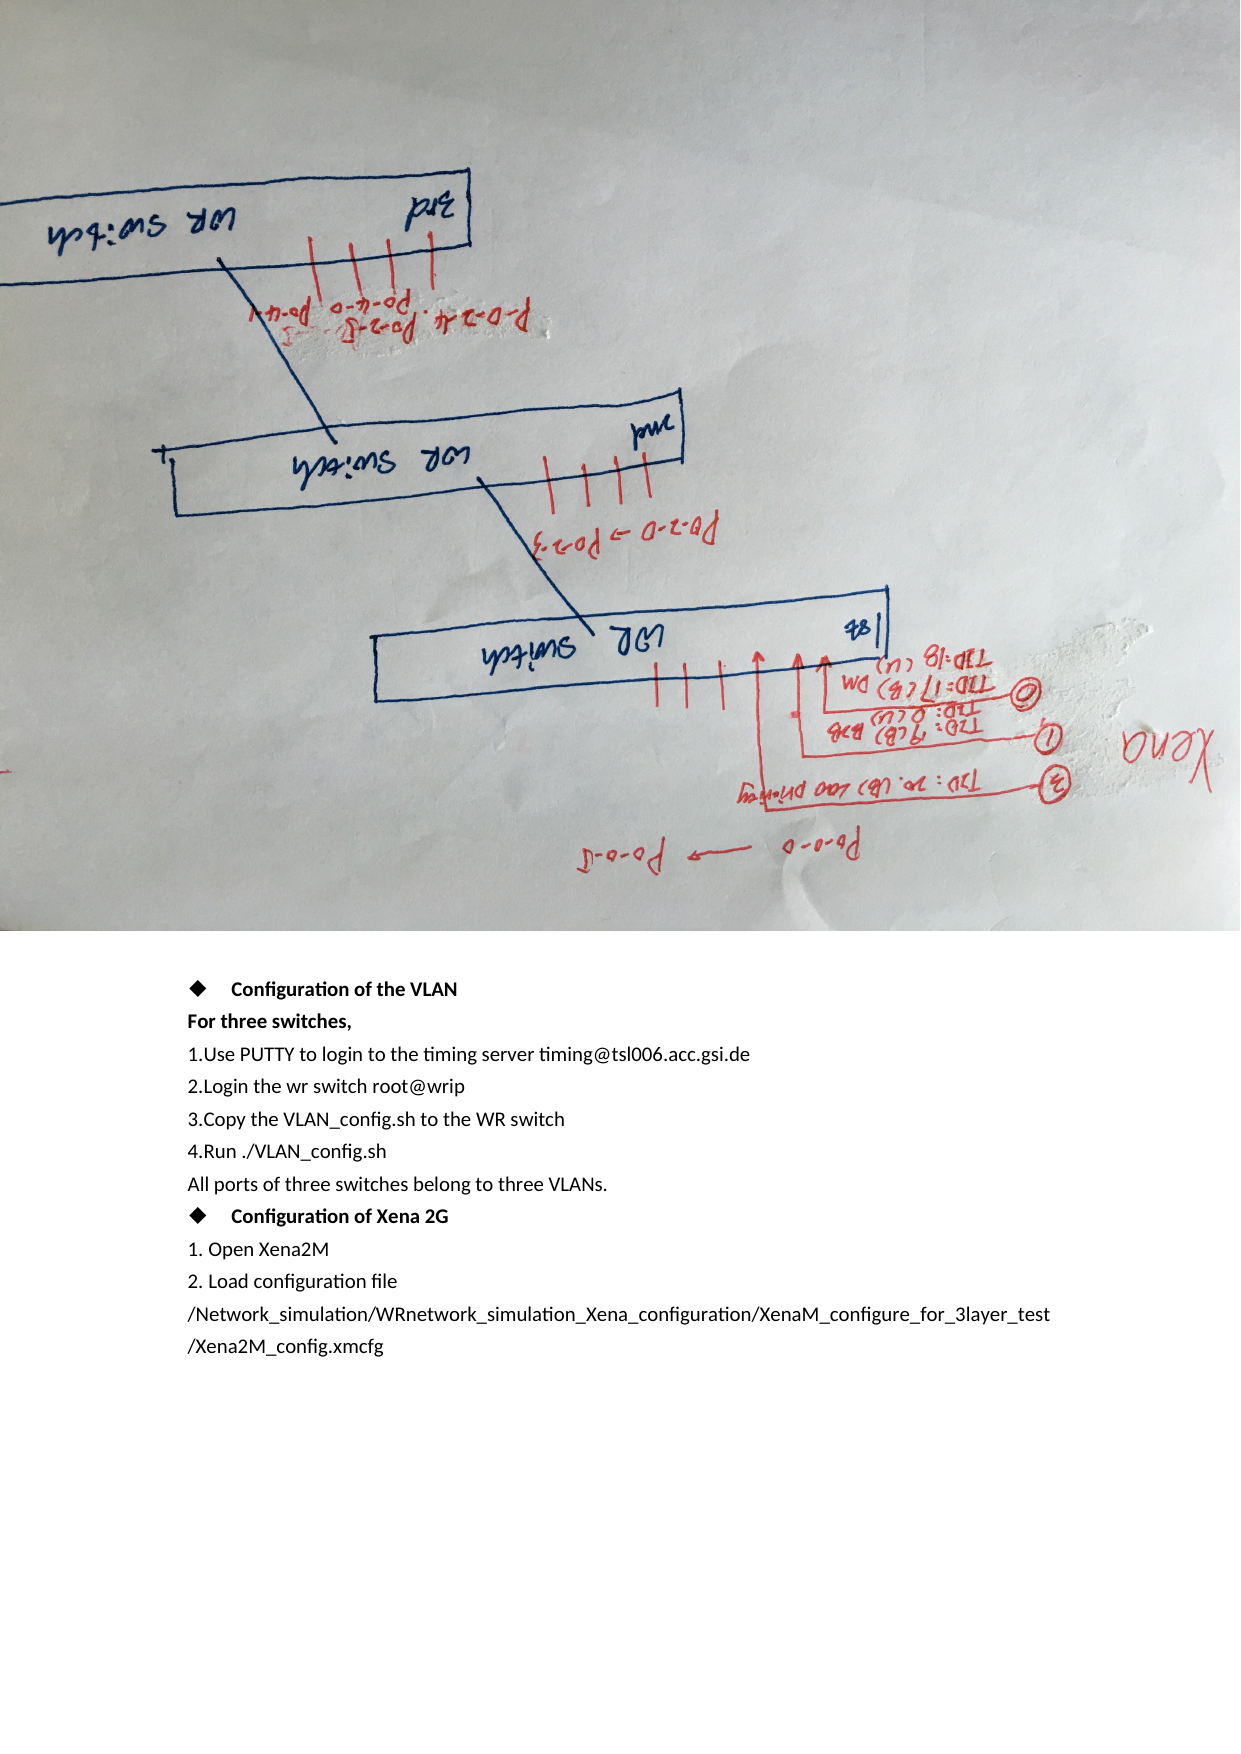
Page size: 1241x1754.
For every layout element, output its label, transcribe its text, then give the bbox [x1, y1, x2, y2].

list Configuration of the VLAN [187, 974, 1053, 1007]
text 1.Use PUTTY to login to the timing server timing@tsl006.acc.gsi.de [187, 1039, 1053, 1072]
text For three switches, [187, 1007, 1053, 1039]
list Configuration of Xena 2G [187, 1202, 1053, 1234]
picture [0, 0, 1241, 931]
list Load configuration file /Network_simulation/WRnetwork_simulation_Xena_configuration/XenaM_configure_for_3layer_test/Xena2M_config.xmcfg [187, 1267, 1053, 1364]
list Open Xena2M [187, 1234, 1053, 1267]
text 3.Copy the VLAN_config.sh to the WR switch [187, 1104, 1053, 1137]
text All ports of three switches belong to three VLANs. [187, 1169, 1053, 1202]
text 2.Login the wr switch root@wrip [187, 1072, 1053, 1104]
text 4.Run ./VLAN_config.sh [187, 1137, 1053, 1169]
